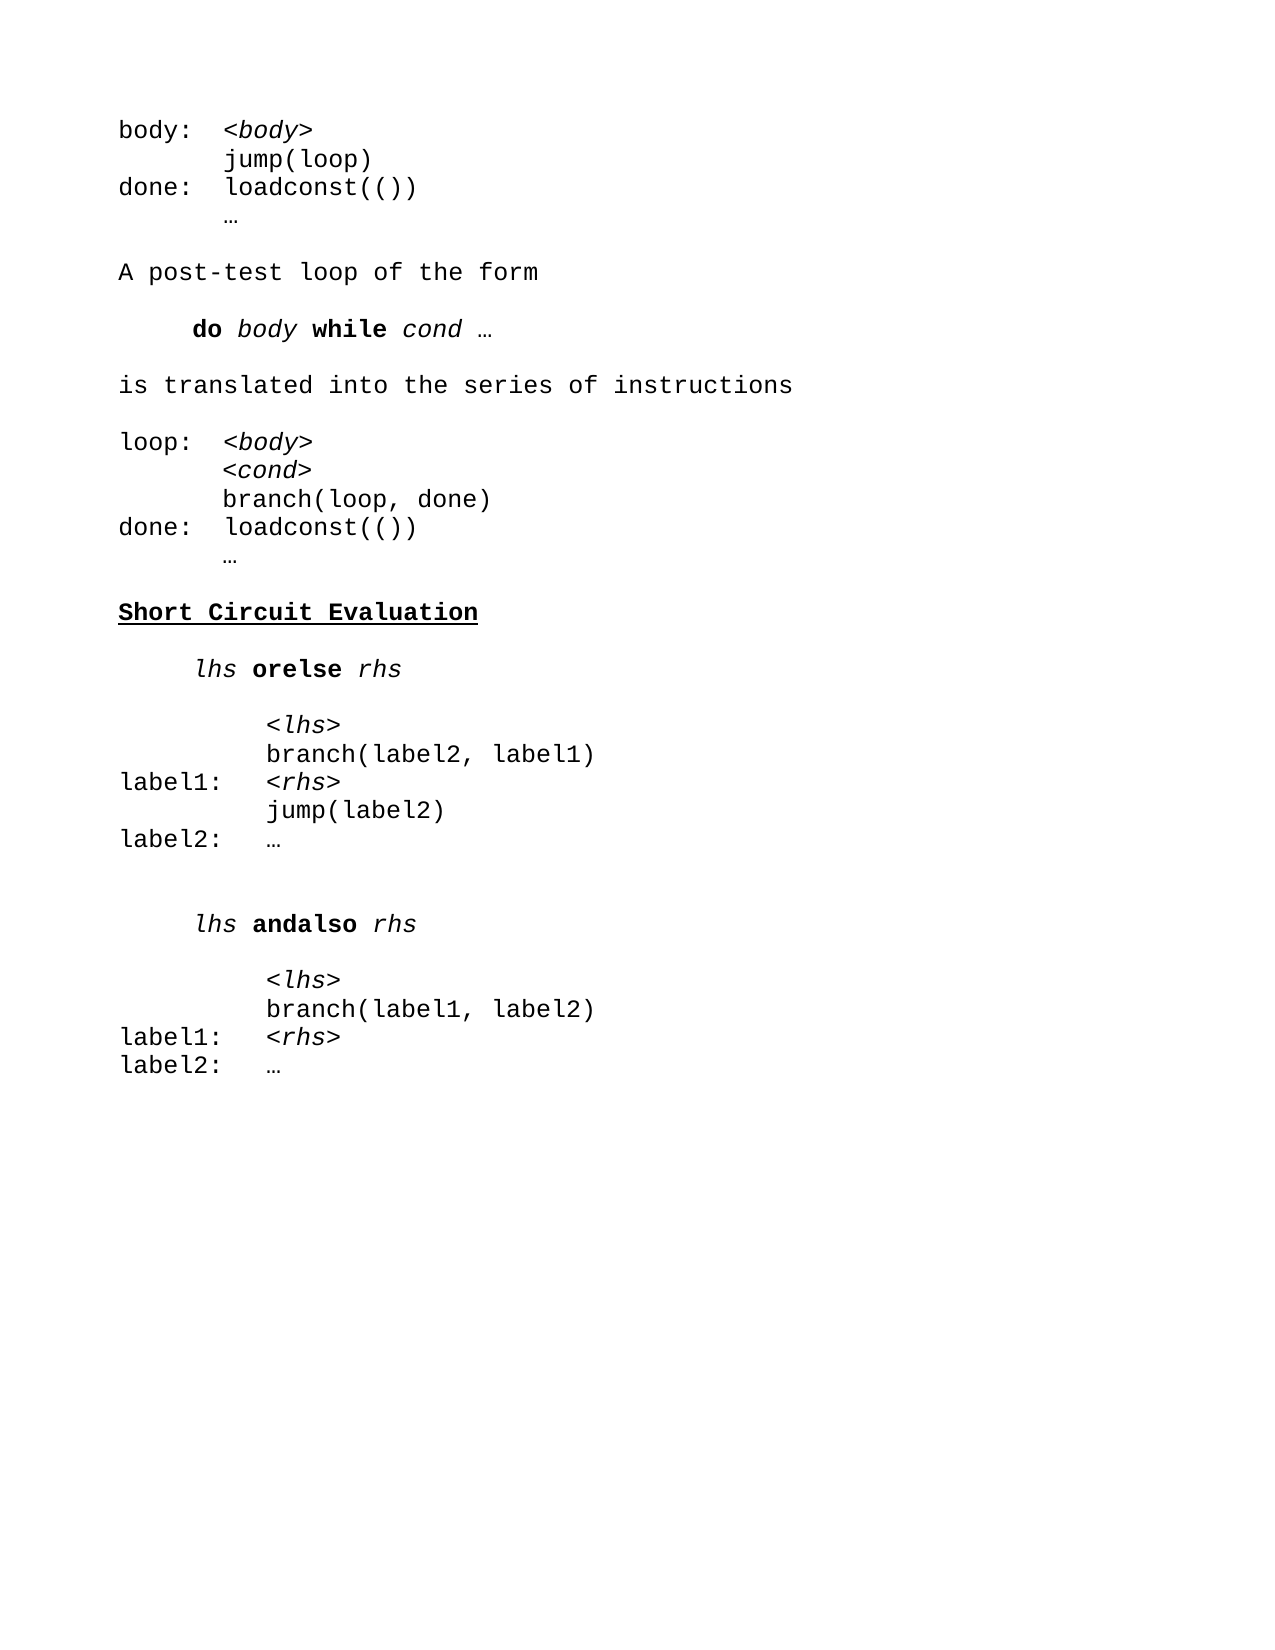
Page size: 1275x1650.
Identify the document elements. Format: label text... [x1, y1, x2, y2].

text jump(loop) [118, 146, 1157, 175]
text <lhs> [118, 968, 1157, 996]
text done: loadconst(()) [118, 175, 1157, 203]
text lhs orelse rhs [118, 656, 1157, 685]
text done: loadconst(()) [118, 515, 1157, 543]
text is translated into the series of instructions [118, 373, 1157, 401]
text label2: … [118, 826, 1157, 855]
text lhs andalso rhs [118, 911, 1157, 940]
text <lhs> [118, 713, 1157, 741]
text label2: … [118, 1053, 1157, 1081]
text … [118, 543, 1157, 571]
text label1: <rhs> [118, 770, 1157, 798]
text … [118, 203, 1157, 231]
text do body while cond … [118, 316, 1157, 345]
text A post-test loop of the form [118, 260, 1157, 288]
text Short Circuit Evaluation [118, 600, 1157, 628]
text branch(loop, done) [118, 486, 1157, 515]
text label1: <rhs> [118, 1025, 1157, 1053]
text jump(label2) [118, 798, 1157, 826]
text body: <body> [118, 118, 1157, 146]
text loop: <body> [118, 430, 1157, 458]
text branch(label2, label1) [118, 741, 1157, 770]
text branch(label1, label2) [118, 996, 1157, 1025]
text <cond> [118, 458, 1157, 486]
